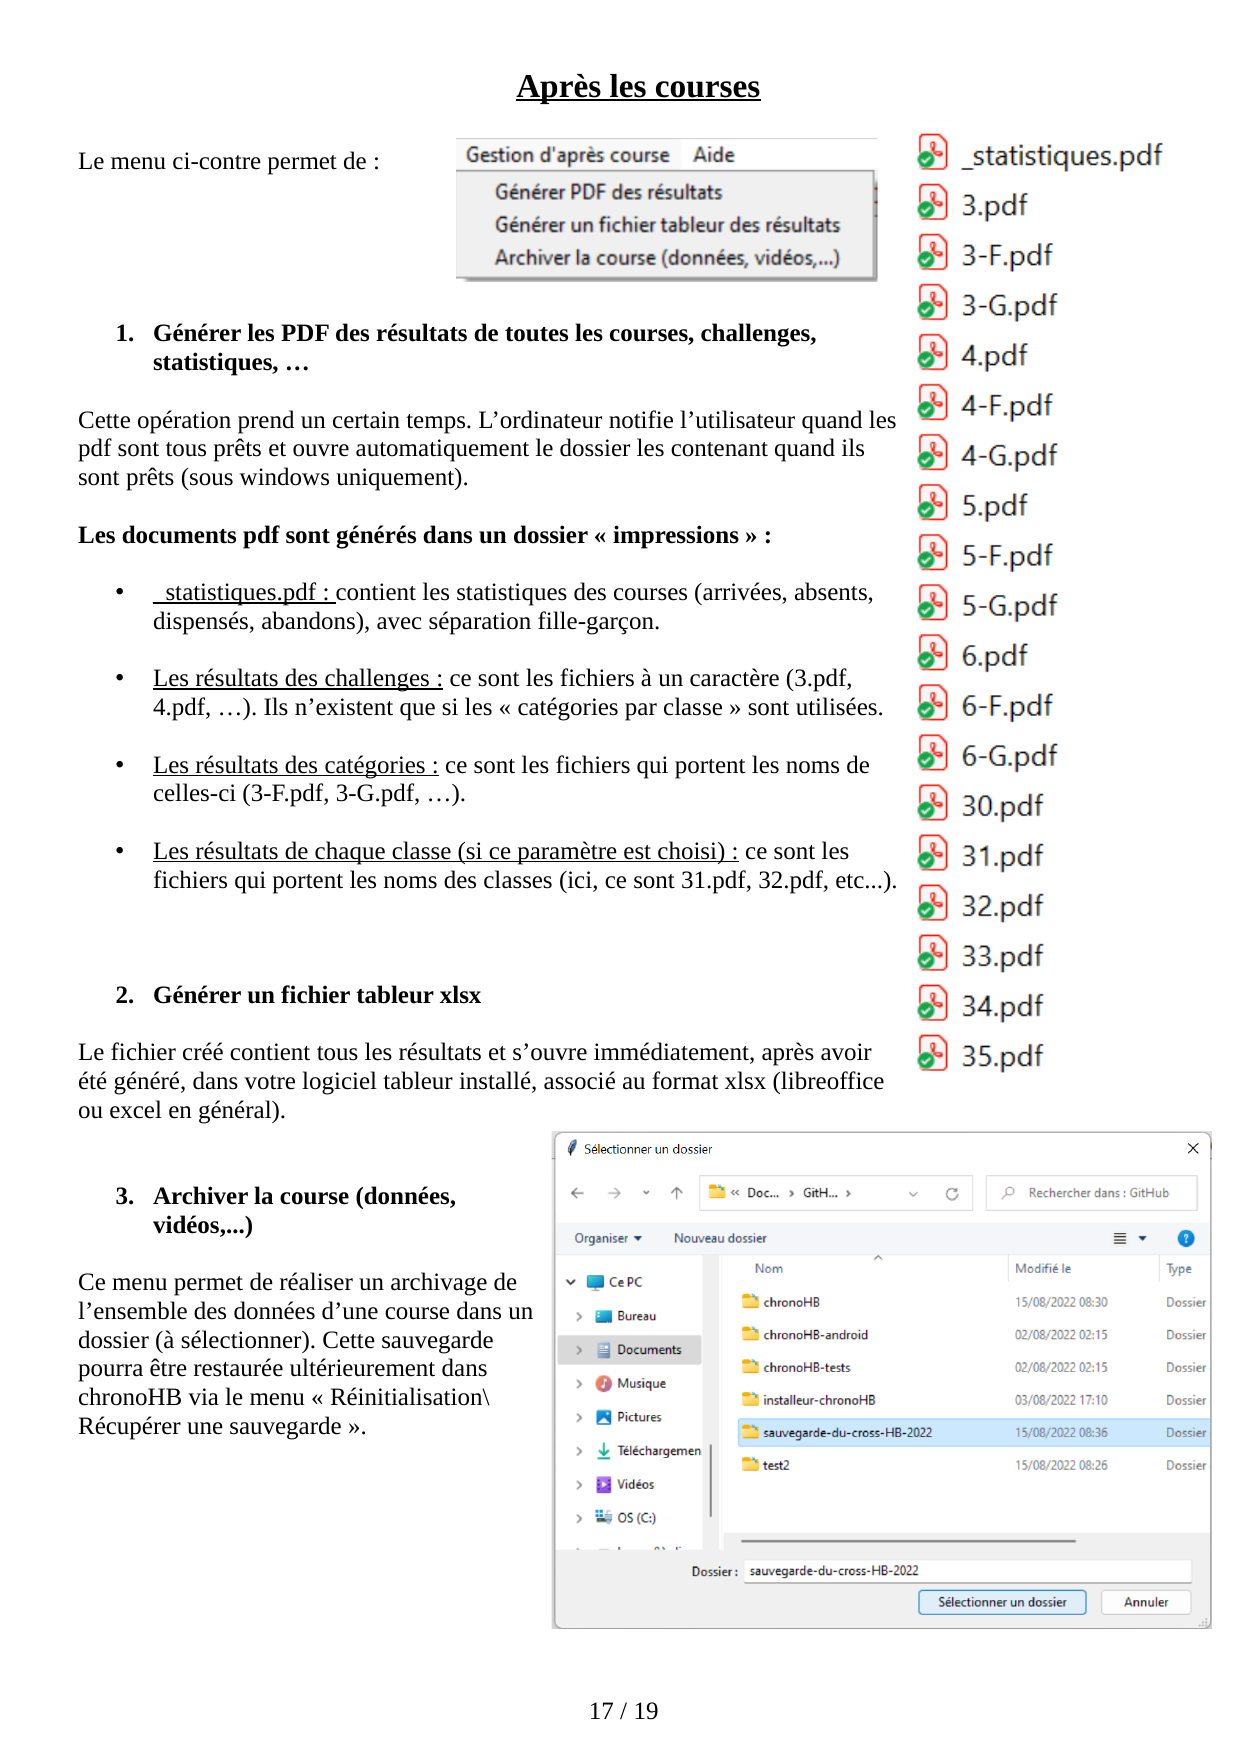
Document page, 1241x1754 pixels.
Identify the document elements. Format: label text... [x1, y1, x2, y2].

subtitle Générer les PDF des résultats de toutes les courses, challenges, statistiques, … [115, 318, 899, 376]
text Cette opération prend un certain temps. L’ordinateur notifie l’utilisateur quand les pdf sont tous prêts et ouvre automatiquement le dossier les contenant quand ils sont prêts (sous windows uniquement). [78, 405, 899, 491]
text Le menu ci-contre permet de : [78, 146, 456, 175]
text Ce menu permet de réaliser un archivage de l’ensemble des données d’une course dans un dossier (à sélectionner). Cette sauvegarde pourra être restaurée ultérieurement dans chronoHB via le menu « Réinitialisation\Récupérer une sauvegarde ». [78, 1267, 551, 1440]
subtitle Générer un fichier tableur xlsx [115, 980, 899, 1008]
text [878, 146, 899, 175]
text Les documents pdf sont générés dans un dossier « impressions » : [78, 520, 899, 548]
list Les résultats de chaque classe (si ce paramètre est choisi) : ce sont les fichiers qui portent les noms des classes (ici, ce sont 31.pdf, 32.pdf, etc...). [115, 836, 899, 893]
subtitle Après les courses [107, 66, 1169, 105]
list _statistiques.pdf : contient les statistiques des courses (arrivées, absents, dispensés, abandons), avec séparation fille-garçon. [115, 577, 899, 635]
subtitle Archiver la course (données, vidéos,...) [115, 1181, 551, 1238]
picture [551, 1131, 1212, 1629]
text Le fichier créé contient tous les résultats et s’ouvre immédiatement, après avoir été généré, dans votre logiciel tableur installé, associé au format xlsx (libreoffice ou excel en général). [78, 1037, 1169, 1123]
list Les résultats des catégories : ce sont les fichiers qui portent les noms de celles-ci (3-F.pdf, 3-G.pdf, …). [115, 750, 899, 807]
picture [899, 120, 1172, 1082]
picture [456, 138, 878, 282]
list Les résultats des challenges : ce sont les fichiers à un caractère (3.pdf, 4.pdf, …). Ils n’existent que si les « catégories par classe » sont utilisées. [115, 663, 899, 721]
